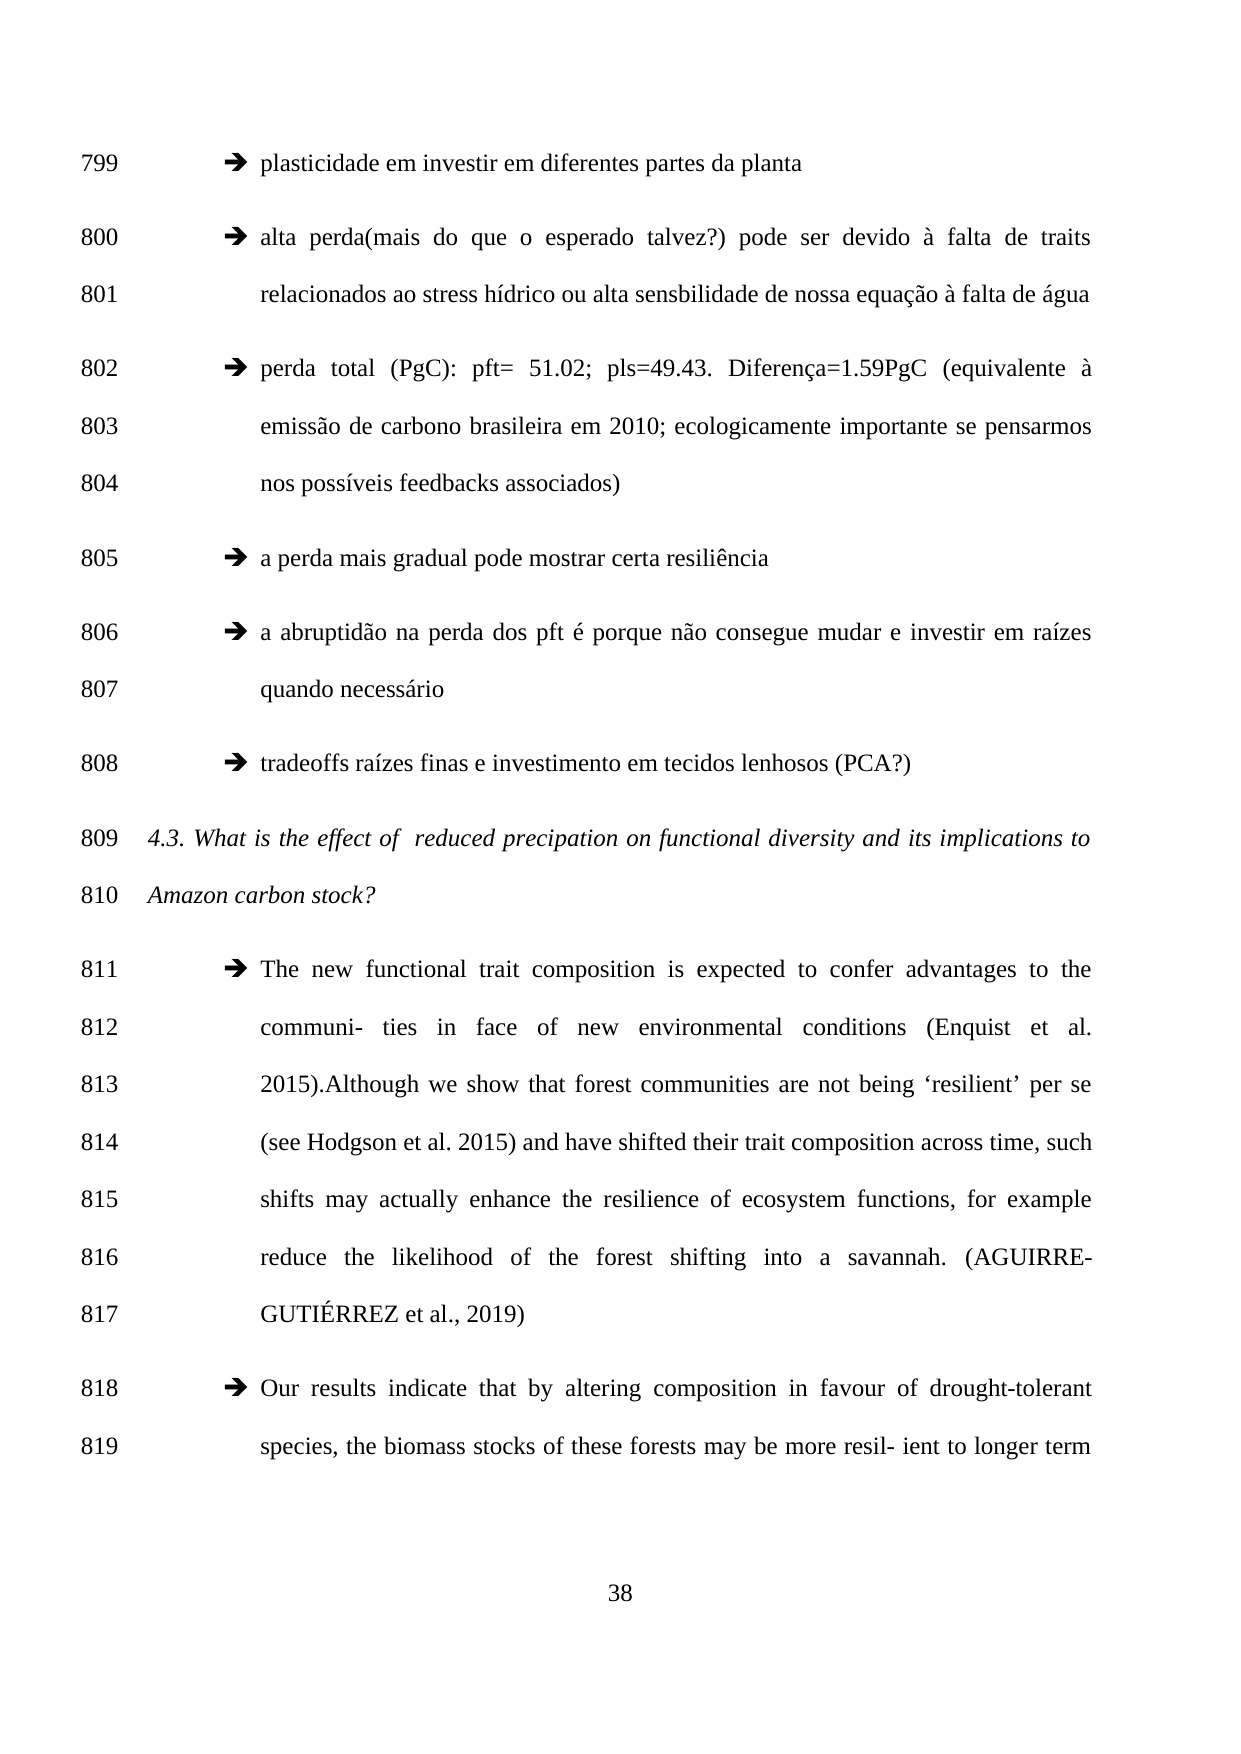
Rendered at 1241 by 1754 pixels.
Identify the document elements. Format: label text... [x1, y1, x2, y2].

list plasticidade em investir em diferentes partes da planta [223, 148, 1093, 176]
list 4.3. What is the effect of reduced precipation on functional diversity and its implications to Amazon carbon stock? [112, 823, 1093, 909]
list The new functional trait composition is expected to confer advantages to the communi- ties in face of new environmental conditions (Enquist et al. 2015).Although we show that forest communities are not being ‘resilient’ per se (see Hodgson et al. 2015) and have shifted their trait composition across time, such shifts may actually enhance the resilience of ecosystem functions, for example reduce the likelihood of the forest shifting into a savannah. (AGUIRRE-GUTIÉRREZ et al., 2019) [223, 954, 1093, 1328]
list perda total (PgC): pft= 51.02; pls=49.43. Diferença=1.59PgC (equivalente à emissão de carbono brasileira em 2010; ecologicamente importante se pensarmos nos possíveis feedbacks associados) [223, 353, 1093, 497]
list a perda mais gradual pode mostrar certa resiliência [223, 543, 1093, 571]
list tradeoffs raízes finas e investimento em tecidos lenhosos (PCA?) [223, 748, 1093, 777]
list Our results indicate that by altering composition in favour of drought-tolerant species, the biomass stocks of these forests may be more resil- ient to longer term [223, 1373, 1093, 1460]
list a abruptidão na perda dos pft é porque não consegue mudar e investir em raízes quando necessário [223, 617, 1093, 703]
list alta perda(mais do que o esperado talvez?) pode ser devido à falta de traits relacionados ao stress hídrico ou alta sensbilidade de nossa equação à falta de água [223, 222, 1093, 308]
